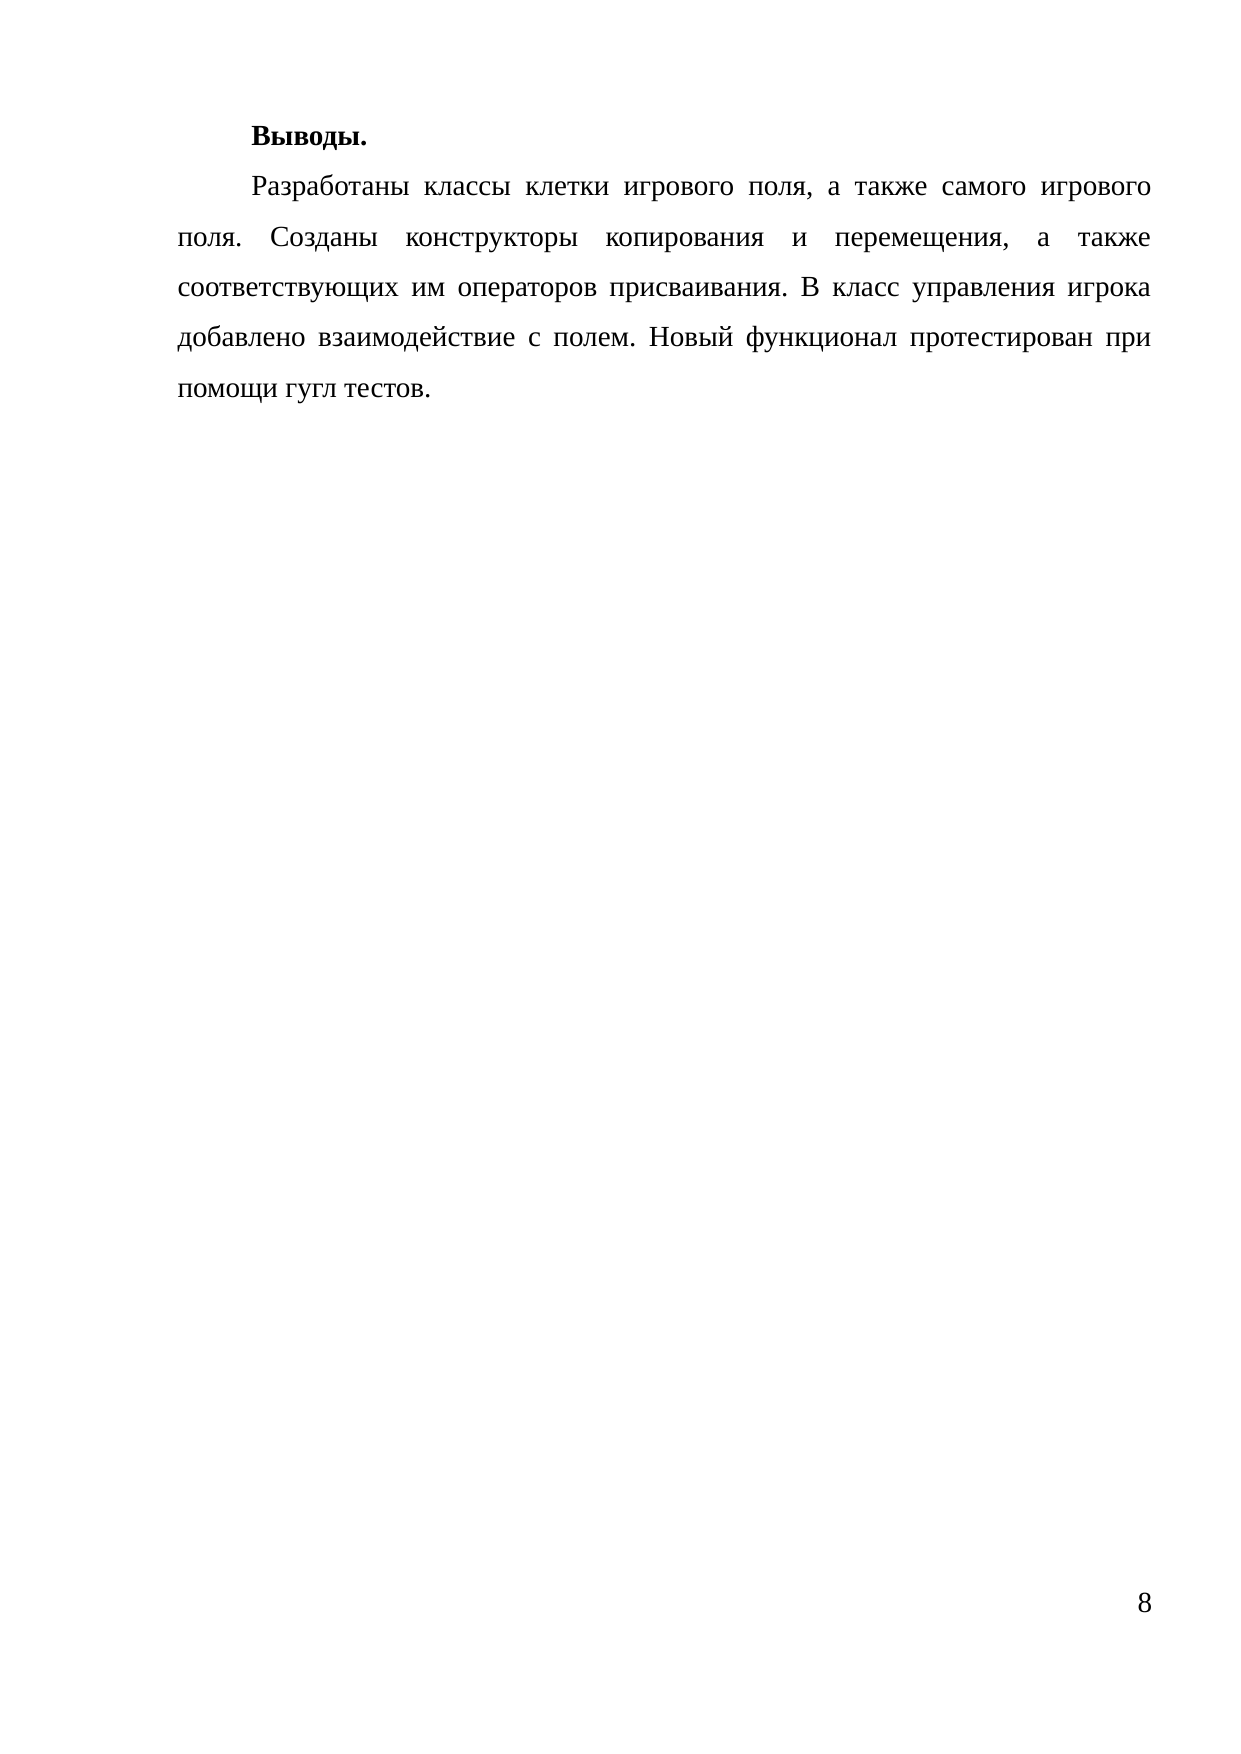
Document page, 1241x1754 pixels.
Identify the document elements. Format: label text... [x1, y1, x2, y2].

subtitle Выводы. [177, 118, 1152, 152]
text Разработаны классы клетки игрового поля, а также самого игрового поля. Созданы конструкторы копирования и перемещения, а также соответствующих им операторов присваивания. В класс управления игрока добавлено взаимодействие с полем. Новый функционал протестирован при помощи гугл тестов. [177, 168, 1152, 403]
